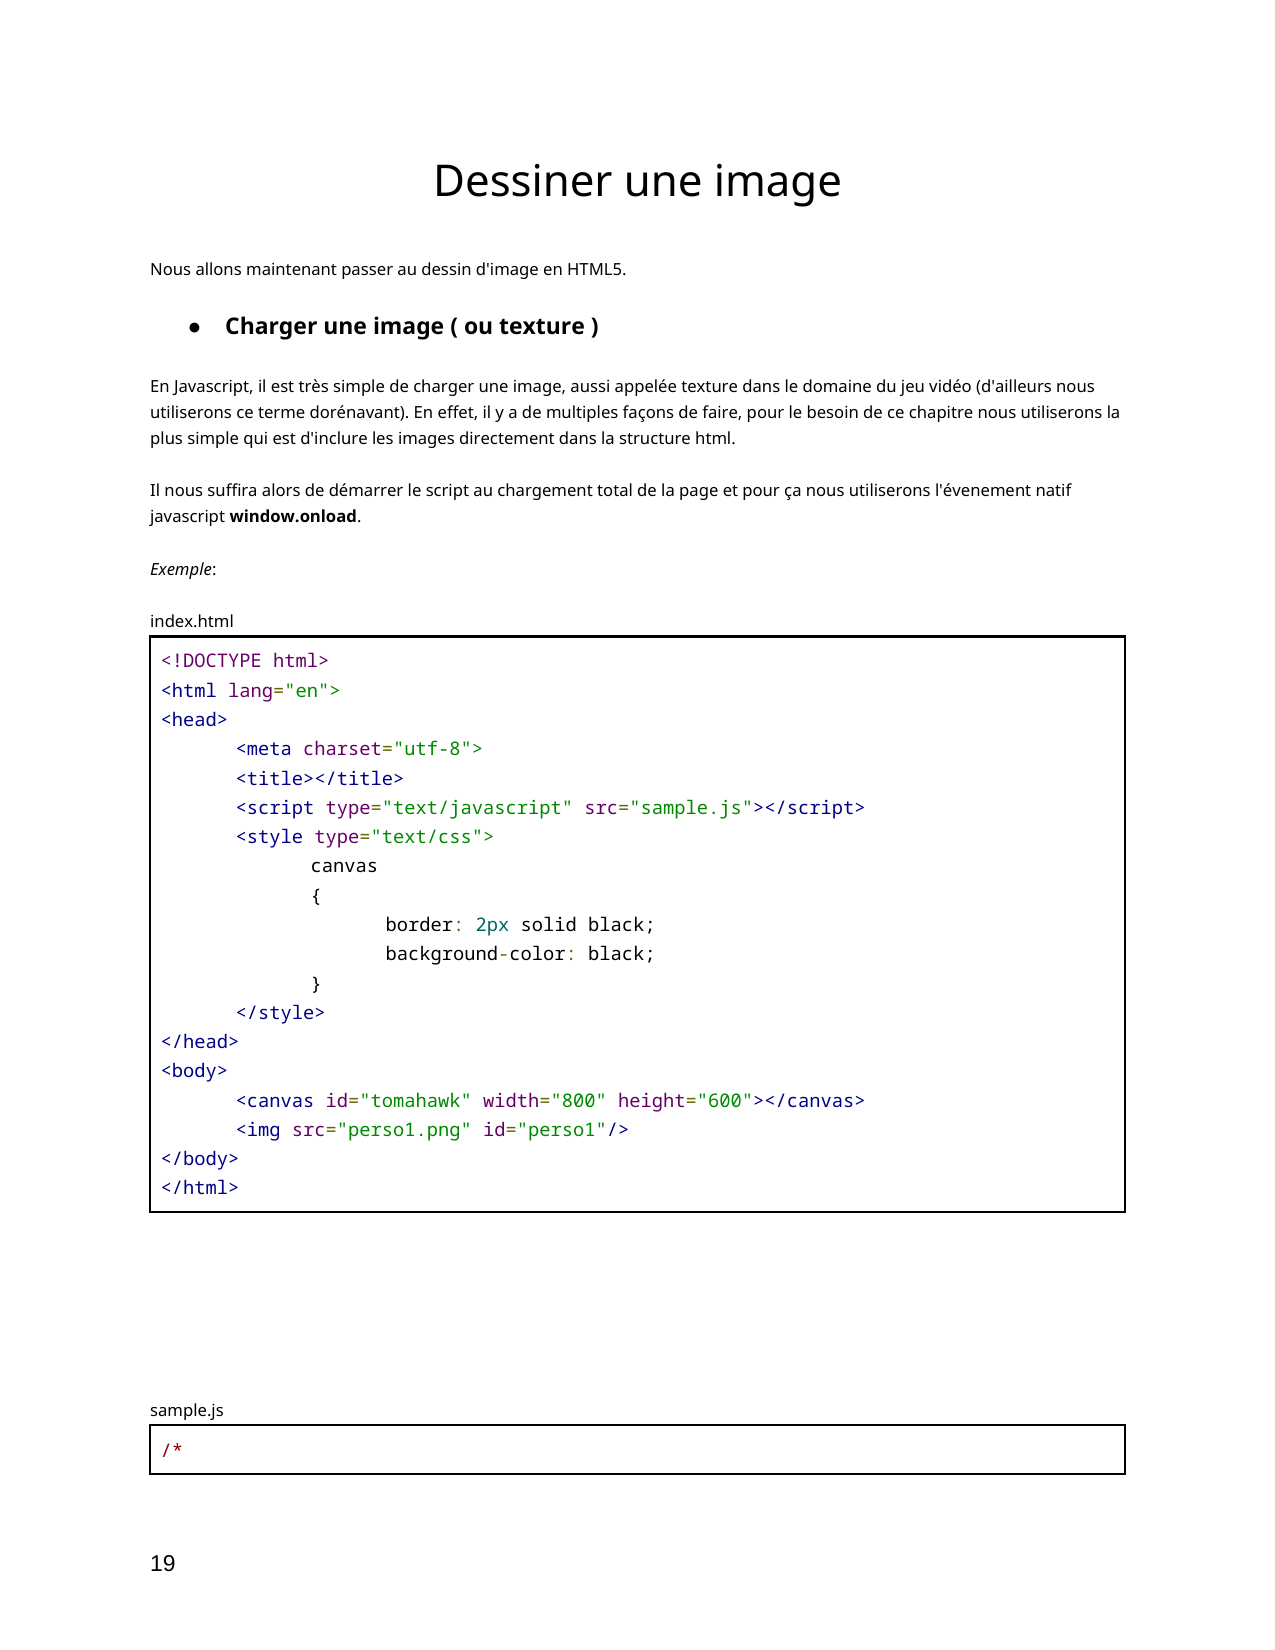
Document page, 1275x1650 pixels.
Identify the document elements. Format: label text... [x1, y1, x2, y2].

text Il nous suffira alors de démarrer le script au chargement total de la page et pour ça nous utiliserons l'évenement natif javascript window.onload. [150, 479, 1125, 528]
text Nous allons maintenant passer au dessin d'image en HTML5. [150, 258, 1125, 280]
text index.html [150, 609, 1125, 632]
list Charger une image ( ou texture ) [187, 310, 1125, 341]
table_header /* [151, 1426, 1124, 1473]
text En Javascript, il est très simple de charger une image, aussi appelée texture dans le domaine du jeu vidéo (d'ailleurs nous utiliserons ce terme dorénavant). En effet, il y a de multiples façons de faire, pour le besoin de ce chapitre nous utiliserons la plus simple qui est d'inclure les images directement dans la structure html. [150, 375, 1125, 450]
title Dessiner une image [150, 150, 1125, 209]
text sample.js [150, 1398, 1125, 1421]
text Exemple: [150, 557, 1125, 580]
table_header <!DOCTYPE html> <html lang="en"> <head> <meta charset="utf-8"> <title></title> <script type="text/javascript" src="sample.js"></script> <style type="text/css"> canvas { border: 2px solid black; background-color: black; } </style> </head> <body> <canvas id="tomahawk" width="800" height="600"></canvas> <img src="perso1.png" id="perso1"/> </body> </html> [151, 638, 1124, 1211]
